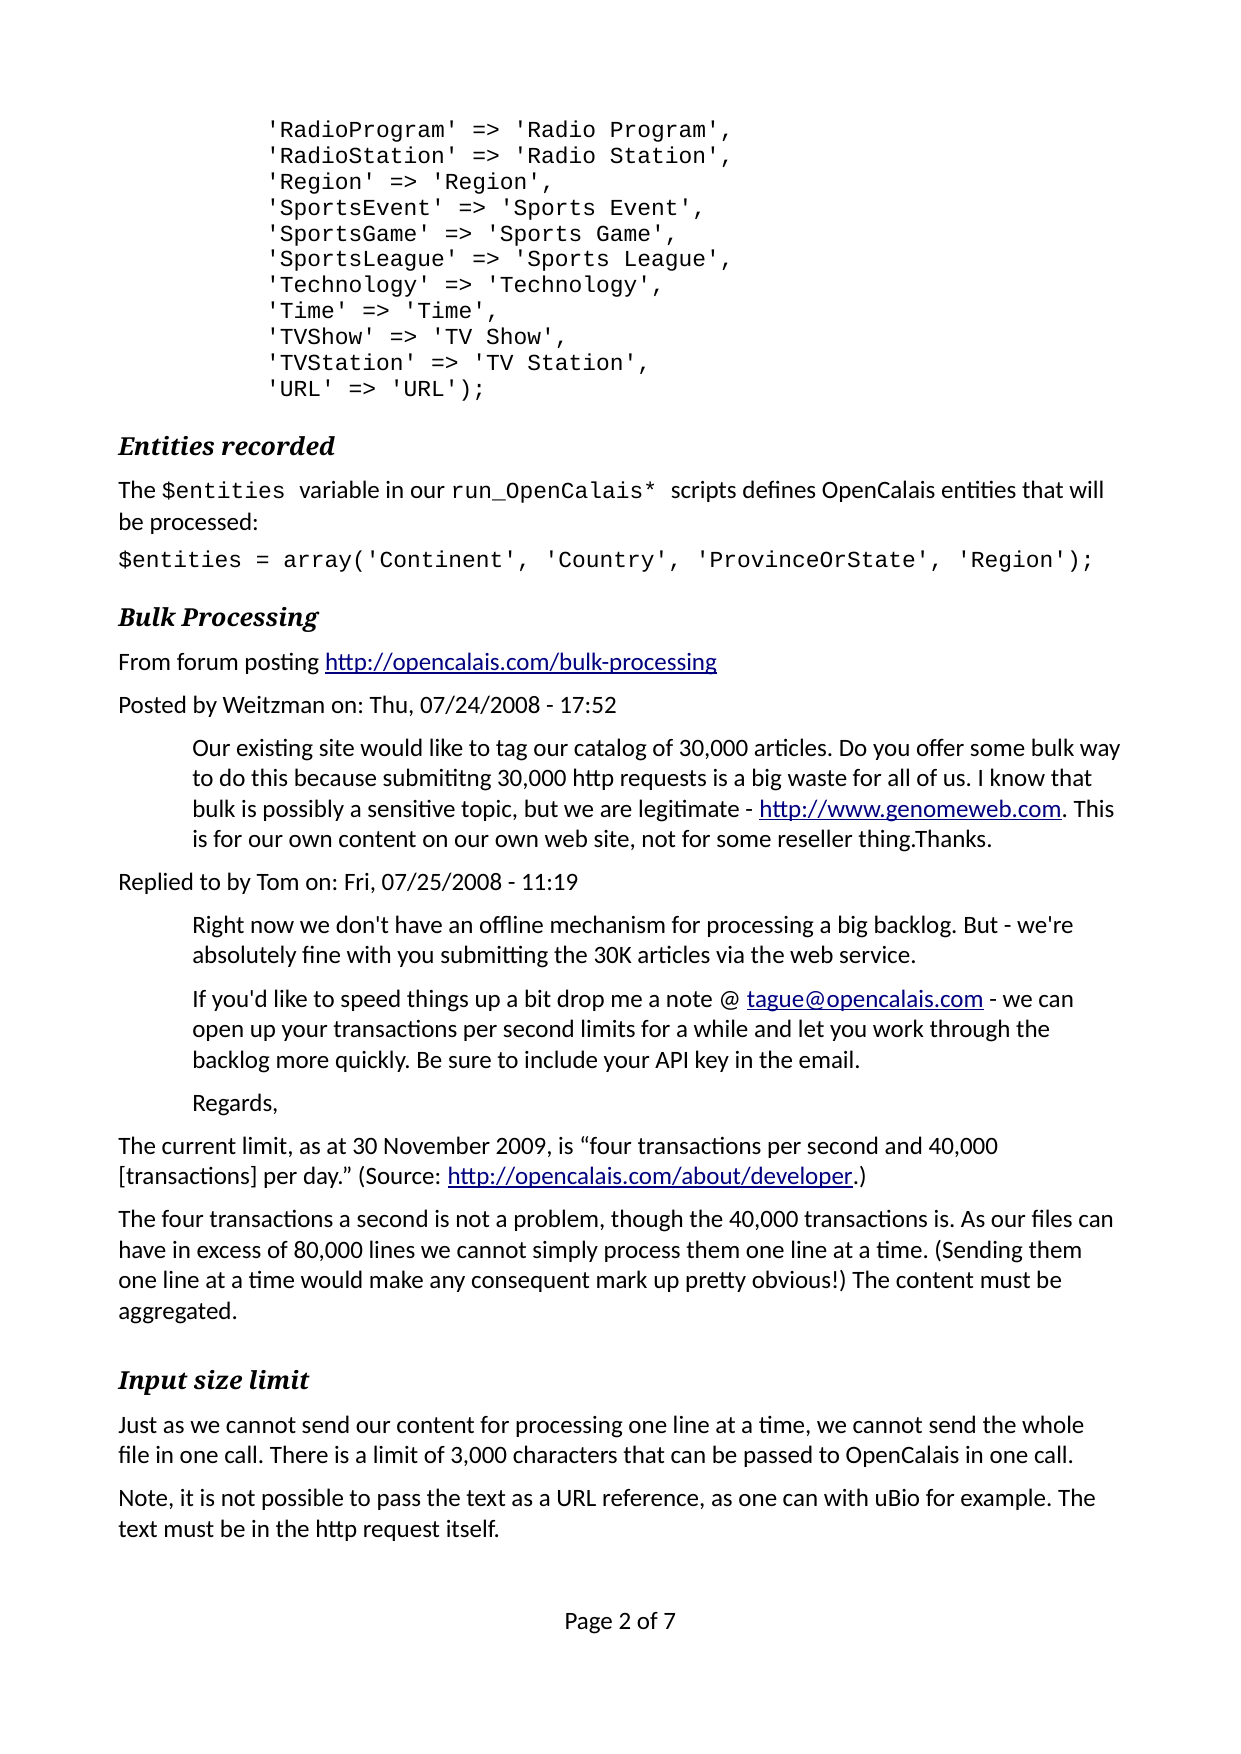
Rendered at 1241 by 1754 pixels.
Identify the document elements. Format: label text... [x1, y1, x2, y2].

subtitle Bulk Processing [118, 600, 1122, 633]
text The current limit, as at 30 November 2009, is “four transactions per second and 40,000 [transactions] per day.” (Source: http://opencalais.com/about/developer.) [118, 1130, 1122, 1191]
text Posted by Weitzman on: Thu, 07/24/2008 - 17:52 [118, 689, 1122, 719]
subtitle Input size limit [118, 1363, 1122, 1396]
text 'SportsGame' => 'Sports Game', [192, 222, 1122, 248]
text 'SportsLeague' => 'Sports League', [192, 248, 1122, 274]
text 'Region' => 'Region', [192, 170, 1122, 196]
text Right now we don't have an offline mechanism for processing a big backlog. But - we're absolutely fine with you submitting the 30K articles via the web service. [192, 909, 1122, 970]
text $entities = array('Continent', 'Country', 'ProvinceOrState', 'Region'); [118, 549, 1122, 575]
text Just as we cannot send our content for processing one line at a time, we cannot send the whole file in one call. There is a limit of 3,000 characters that can be passed to OpenCalais in one call. [118, 1409, 1122, 1470]
text 'SportsEvent' => 'Sports Event', [192, 196, 1122, 222]
text 'Technology' => 'Technology', [192, 274, 1122, 300]
text Note, it is not possible to pass the text as a URL reference, as one can with uBio for example. The text must be in the http request itself. [118, 1482, 1122, 1543]
text Our existing site would like to tag our catalog of 30,000 articles. Do you offer some bulk way to do this because submititng 30,000 http requests is a big waste for all of us. I know that bulk is possibly a sensitive topic, but we are legitimate - http://www.genomeweb.com. This is for our own content on our own web site, not for some reseller thing.Thanks. [192, 732, 1122, 854]
text The four transactions a second is not a problem, though the 40,000 transactions is. As our files can have in excess of 80,000 lines we cannot simply process them one line at a time. (Sending them one line at a time would make any consequent mark up pretty obvious!) The content must be aggregated. [118, 1203, 1122, 1325]
text Replied to by Tom on: Fri, 07/25/2008 - 11:19 [118, 866, 1122, 897]
text The $entities variable in our run_OpenCalais* scripts defines OpenCalais entities that will be processed: [118, 475, 1122, 536]
text 'TVShow' => 'TV Show', [192, 326, 1122, 352]
subtitle Entities recorded [118, 428, 1122, 462]
text Regards, [192, 1087, 1122, 1117]
text 'TVStation' => 'TV Station', [192, 352, 1122, 377]
text 'URL' => 'URL'); [192, 377, 1122, 403]
text 'RadioProgram' => 'Radio Program', [192, 118, 1122, 144]
text 'RadioStation' => 'Radio Station', [192, 144, 1122, 170]
text If you'd like to speed things up a bit drop me a note @ tague@opencalais.com - we can open up your transactions per second limits for a while and let you work through the backlog more quickly. Be sure to include your API key in the email. [192, 983, 1122, 1074]
text 'Time' => 'Time', [192, 300, 1122, 326]
text From forum posting http://opencalais.com/bulk-processing [118, 646, 1122, 676]
